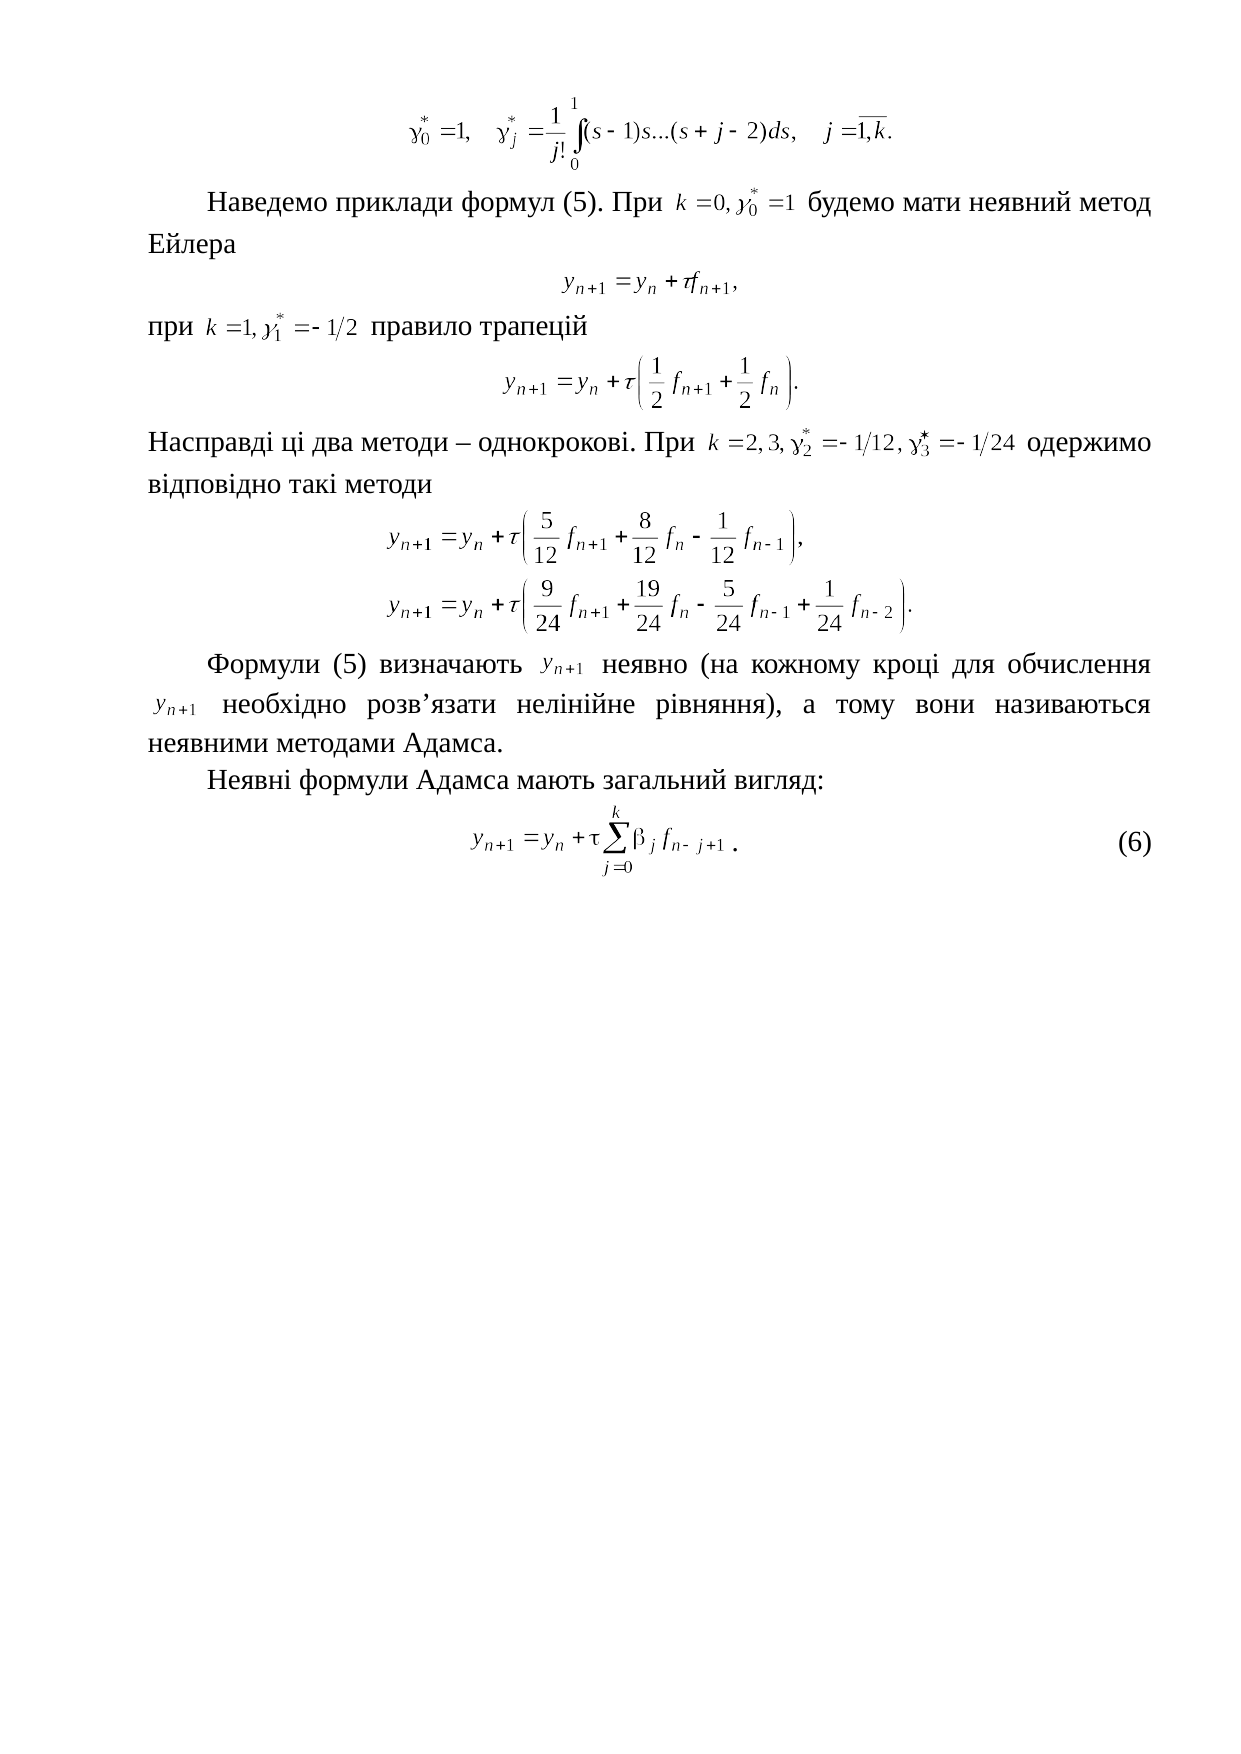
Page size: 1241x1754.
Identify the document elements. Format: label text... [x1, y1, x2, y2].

text . (6) [148, 799, 1152, 883]
text Неявні формули Адамса мають загальний вигляд: [148, 762, 1152, 796]
text Наведемо приклади формул (5). При будемо мати неявний метод Ейлера [148, 179, 1152, 260]
text Формули (5) визначають неявно (на кожному кроці для обчислення необхідно розв’язати нелінійне рівняння), а тому вони називаються неявними методами Адамса. [148, 644, 1152, 759]
text при правило трапецій [148, 304, 1152, 346]
text Насправді ці два методи – однокрокові. При одержимо відповідно такі методи [148, 419, 1152, 500]
